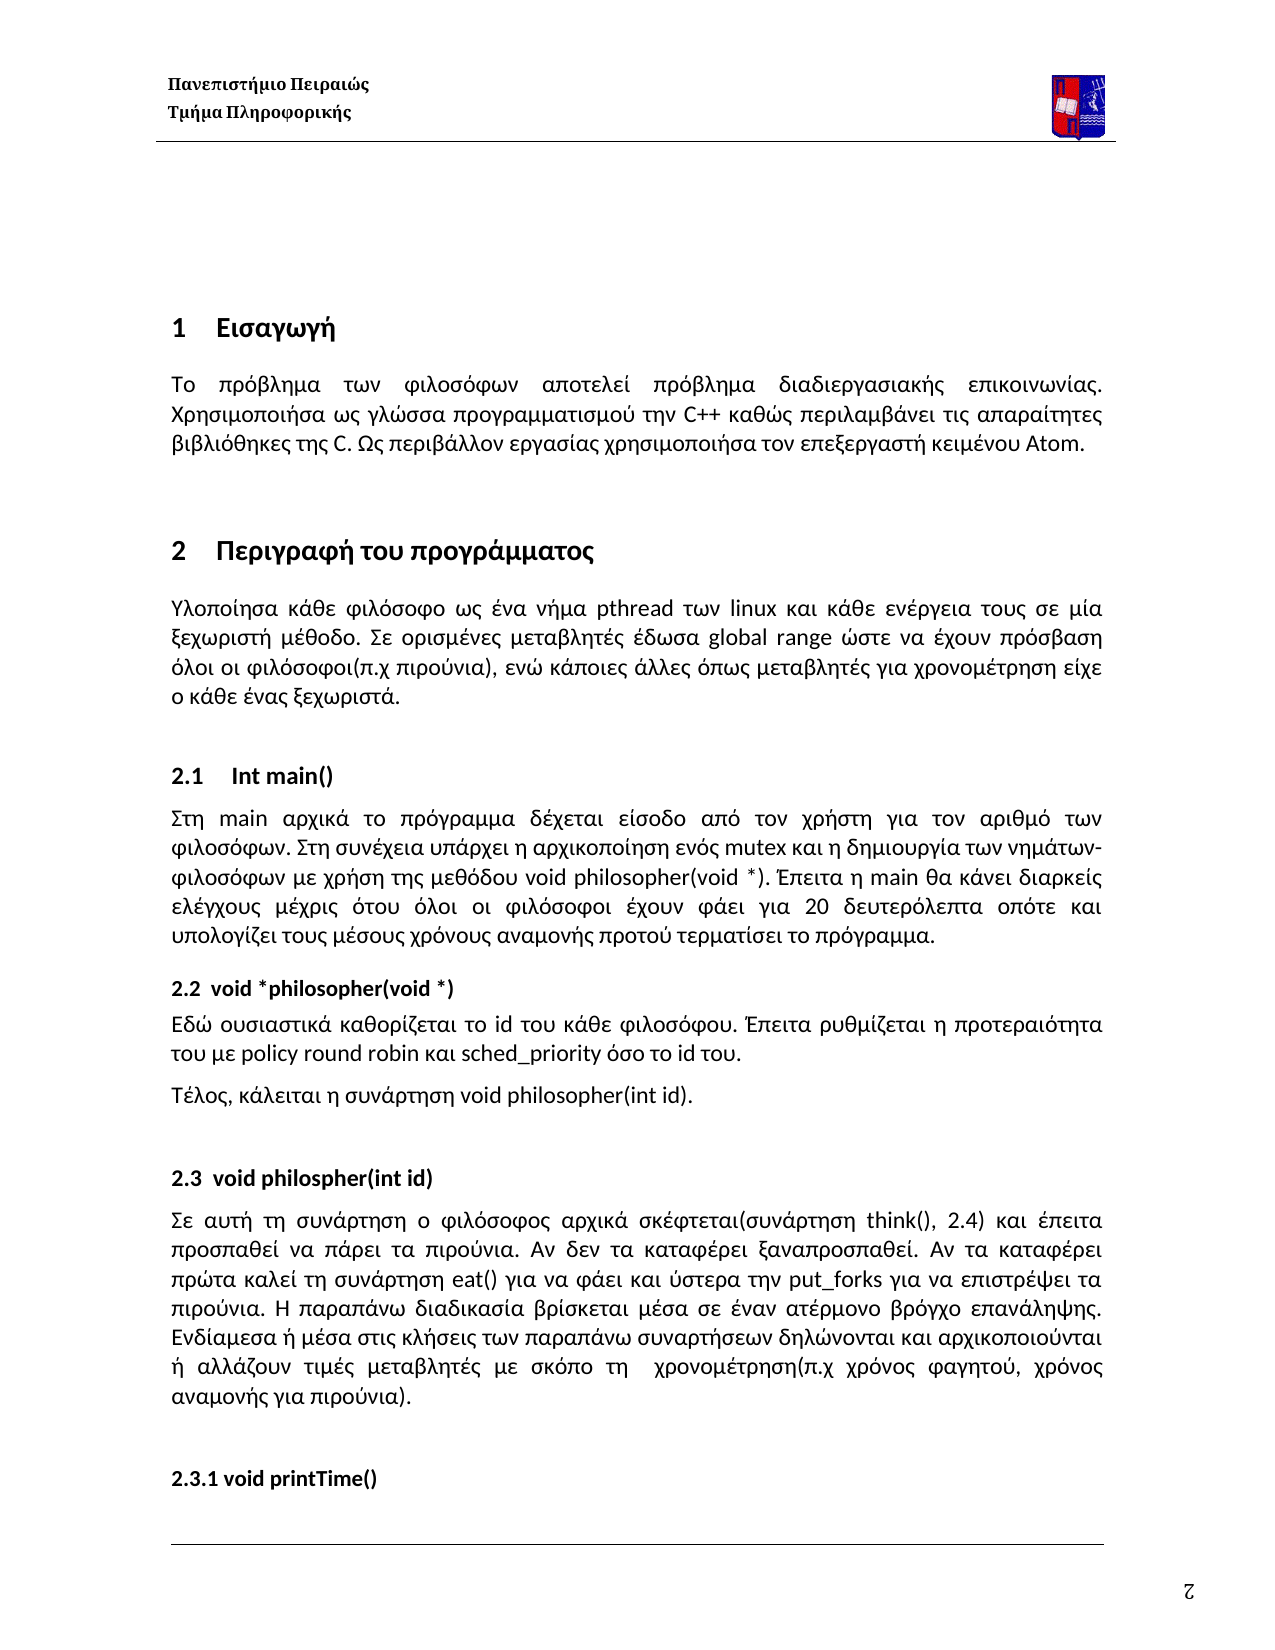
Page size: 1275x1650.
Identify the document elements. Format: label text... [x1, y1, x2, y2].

text 2.3 void philospher(int id) [171, 1163, 1104, 1193]
text 2.3.1 void printTime() [171, 1464, 1104, 1492]
text Στη main αρχικά το πρόγραμμα δέχεται είσοδο από τον χρήστη για τον αριθμό των φιλοσόφων. Στη συνέχεια υπάρχει η αρχικοποίηση ενός mutex και η δημιουργία των νημάτων-φιλοσόφων με χρήση της μεθόδου void philosopher(void *). Έπειτα η main θα κάνει διαρκείς ελέγχους μέχρις ότου όλοι οι φιλόσοφοι έχουν φάει για 20 δευτερόλεπτα οπότε και υπολογίζει τους μέσους χρόνους αναμονής προτού τερματίσει το πρόγραμμα. [171, 803, 1104, 949]
subtitle Περιγραφή του προγράμματος [171, 532, 1104, 568]
subtitle Εισαγωγή [171, 309, 1104, 344]
subtitle Int main() [171, 760, 1104, 791]
text Εδώ ουσιαστικά καθορίζεται το id του κάθε φιλοσόφου. Έπειτα ρυθμίζεται η προτεραιότητα του με policy round robin και sched_priority όσο το id του. [171, 1009, 1104, 1067]
text Υλοποίησα κάθε φιλόσοφο ως ένα νήμα pthread των linux και κάθε ενέργεια τους σε μία ξεχωριστή μέθοδο. Σε ορισμένες μεταβλητές έδωσα global range ώστε να έχουν πρόσβαση όλοι οι φιλόσοφοι(π.χ πιρούνια), ενώ κάποιες άλλες όπως μεταβλητές για χρονομέτρηση είχε ο κάθε ένας ξεχωριστά. [171, 593, 1104, 710]
text Τέλος, κάλειται η συνάρτηση void philosopher(int id). [171, 1080, 1104, 1109]
subtitle 2.2 void *philosopher(void *) [171, 974, 1104, 1002]
text Το πρόβλημα των φιλοσόφων αποτελεί πρόβλημα διαδιεργασιακής επικοινωνίας. Χρησιμοποιήσα ως γλώσσα προγραμματισμού την C++ καθώς περιλαμβάνει τις απαραίτητες βιβλιόθηκες της C. Ως περιβάλλον εργασίας χρησιμοποιήσα τον επεξεργαστή κειμένου Atom. [171, 369, 1104, 457]
picture [1051, 75, 1105, 141]
text Σε αυτή τη συνάρτηση ο φιλόσοφος αρχικά σκέφτεται(συνάρτηση think(), 2.4) και έπειτα προσπαθεί να πάρει τα πιρούνια. Αν δεν τα καταφέρει ξαναπροσπαθεί. Αν τα καταφέρει πρώτα καλεί τη συνάρτηση eat() για να φάει και ύστερα την put_forks για να επιστρέψει τα πιρούνια. Η παραπάνω διαδικασία βρίσκεται μέσα σε έναν ατέρμονο βρόγχο επανάληψης. Ενδίαμεσα ή μέσα στις κλήσεις των παραπάνω συναρτήσεων δηλώνονται και αρχικοποιούνται ή αλλάζουν τιμές μεταβλητές με σκόπο τη χρονομέτρηση(π.χ χρόνος φαγητού, χρόνος αναμονής για πιρούνια). [171, 1205, 1104, 1410]
